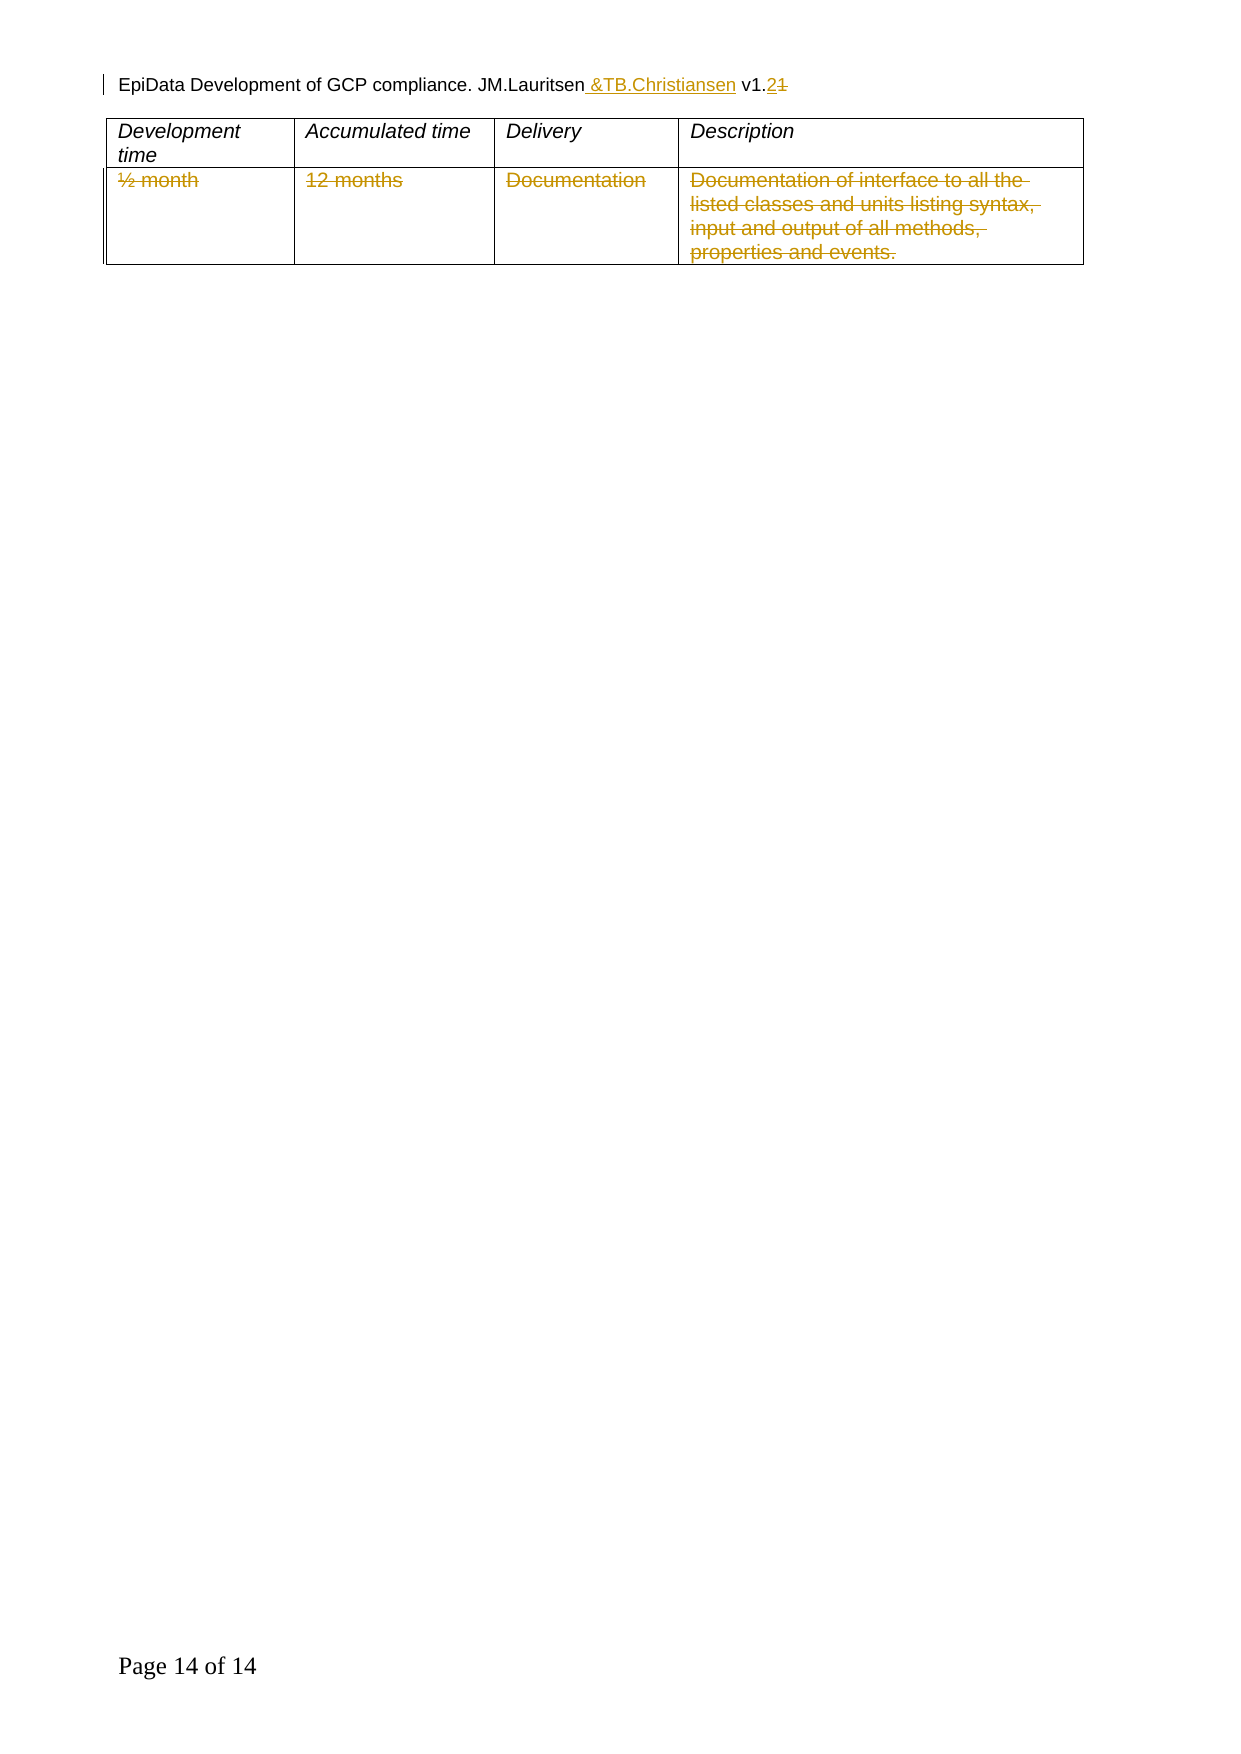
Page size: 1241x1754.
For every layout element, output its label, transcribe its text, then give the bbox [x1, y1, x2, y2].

table_header Delivery [495, 119, 678, 167]
table_header Accumulated time [295, 119, 494, 167]
table_header Description [679, 119, 1083, 167]
table_cell [495, 168, 678, 264]
table_cell [679, 168, 1083, 264]
table_cell [107, 168, 294, 264]
table_header Development time [107, 119, 294, 167]
table_cell [295, 168, 494, 264]
